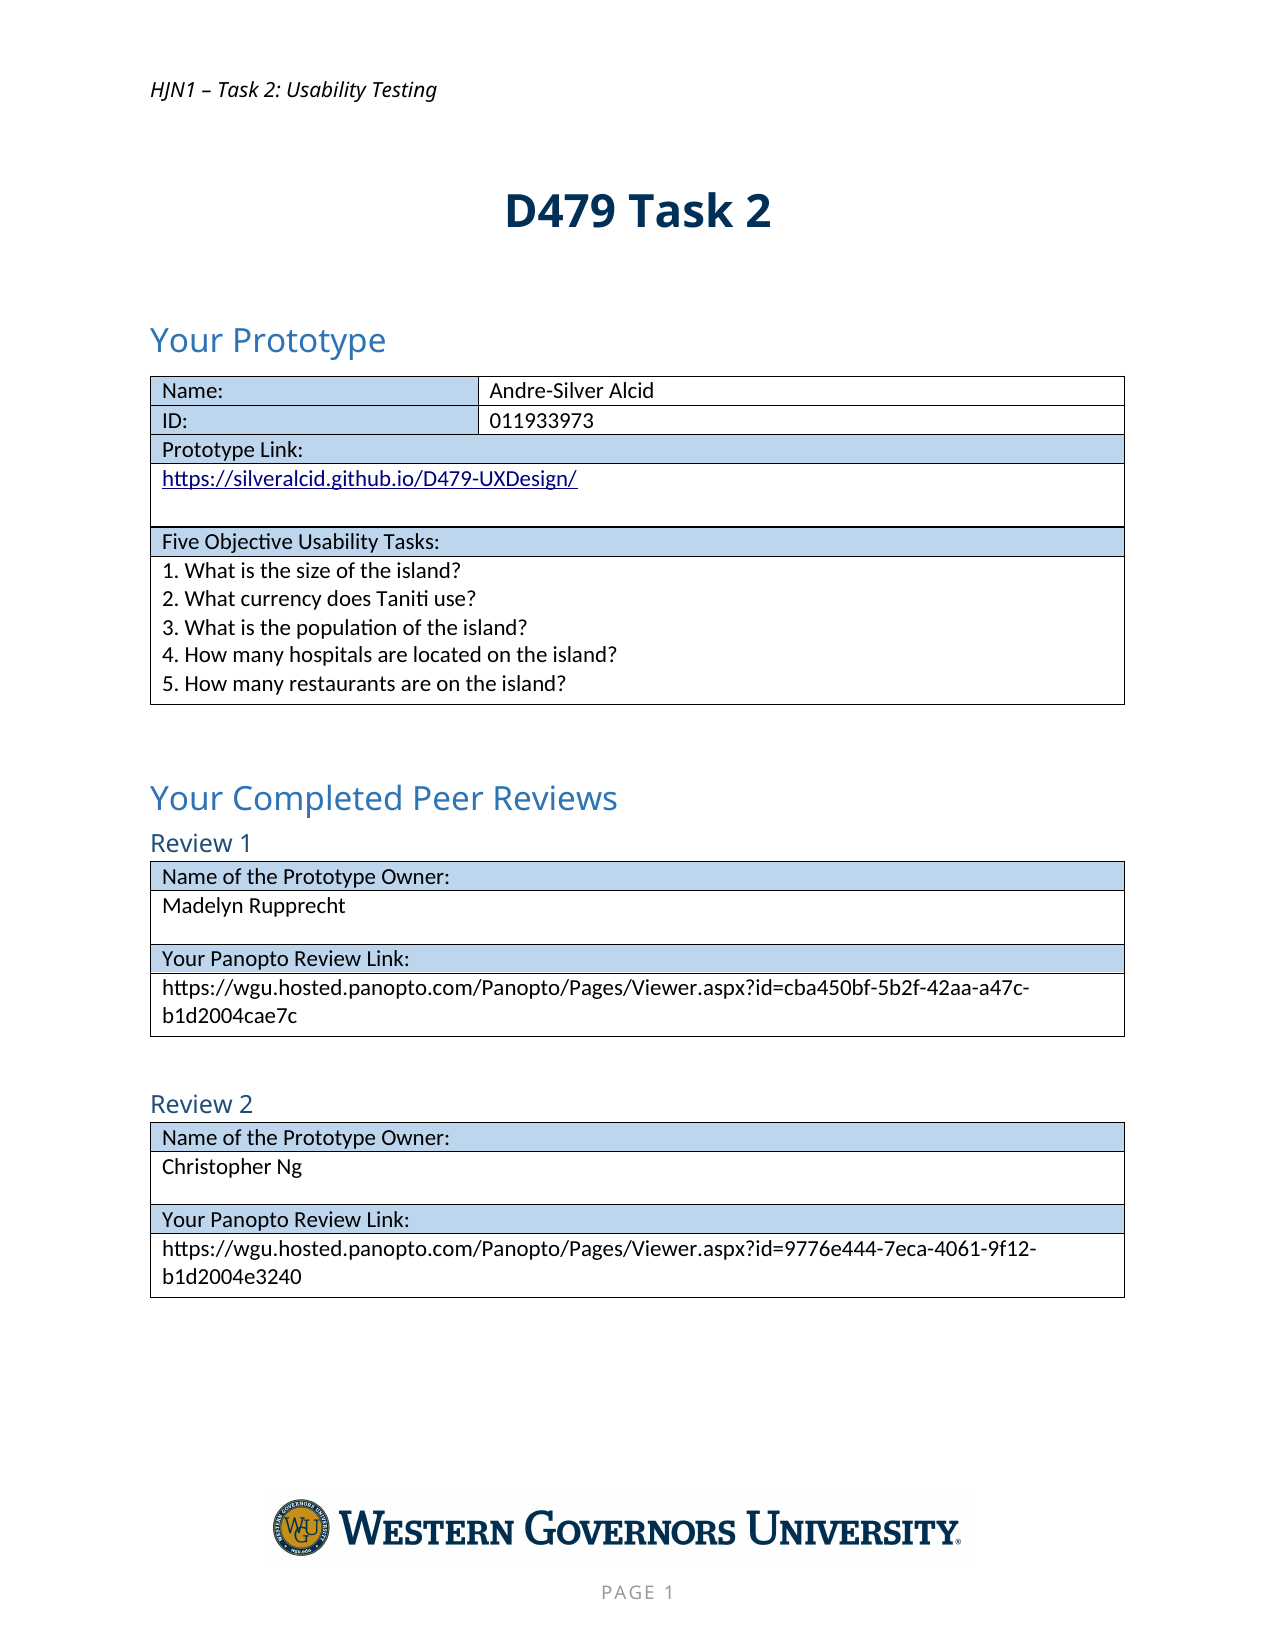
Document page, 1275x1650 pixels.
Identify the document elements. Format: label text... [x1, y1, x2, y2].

table_cell https://wgu.hosted.panopto.com/Panopto/Pages/Viewer.aspx?id=cba450bf-5b2f-42aa-a47c-b1d2004cae7c [151, 974, 1124, 1036]
table_cell 1. What is the size of the island? 2. What currency does Taniti use? 3. What is the population of the island? 4. How many hospitals are located on the island? 5. How many restaurants are on the island? [151, 557, 1124, 703]
table_cell Five Objective Usability Tasks: [151, 528, 1124, 556]
table_header Name of the Prototype Owner: [151, 1123, 1124, 1151]
table_cell https://silveralcid.github.io/D479-UXDesign/ [151, 464, 1124, 526]
table_header Name: [151, 377, 478, 405]
table_cell 011933973 [479, 406, 1124, 434]
table_cell Your Panopto Review Link: [151, 945, 1124, 972]
table_header Andre-Silver Alcid [479, 377, 1124, 405]
subtitle Your Completed Peer Reviews [150, 775, 1125, 821]
table_cell Christopher Ng [151, 1152, 1124, 1204]
table_cell Your Panopto Review Link: [151, 1205, 1124, 1233]
table_cell Prototype Link: [151, 435, 1124, 463]
table_cell ID: [151, 406, 478, 434]
table_header Name of the Prototype Owner: [151, 862, 1124, 890]
subtitle Your Prototype [150, 316, 1125, 362]
text D479 Task 2 [150, 178, 1125, 240]
table_cell Madelyn Rupprecht [151, 891, 1124, 943]
subtitle Review 2 [150, 1087, 1125, 1121]
table_cell https://wgu.hosted.panopto.com/Panopto/Pages/Viewer.aspx?id=9776e444-7eca-4061-9f12-b1d2004e3240 [151, 1234, 1124, 1297]
subtitle Review 1 [150, 826, 1125, 860]
